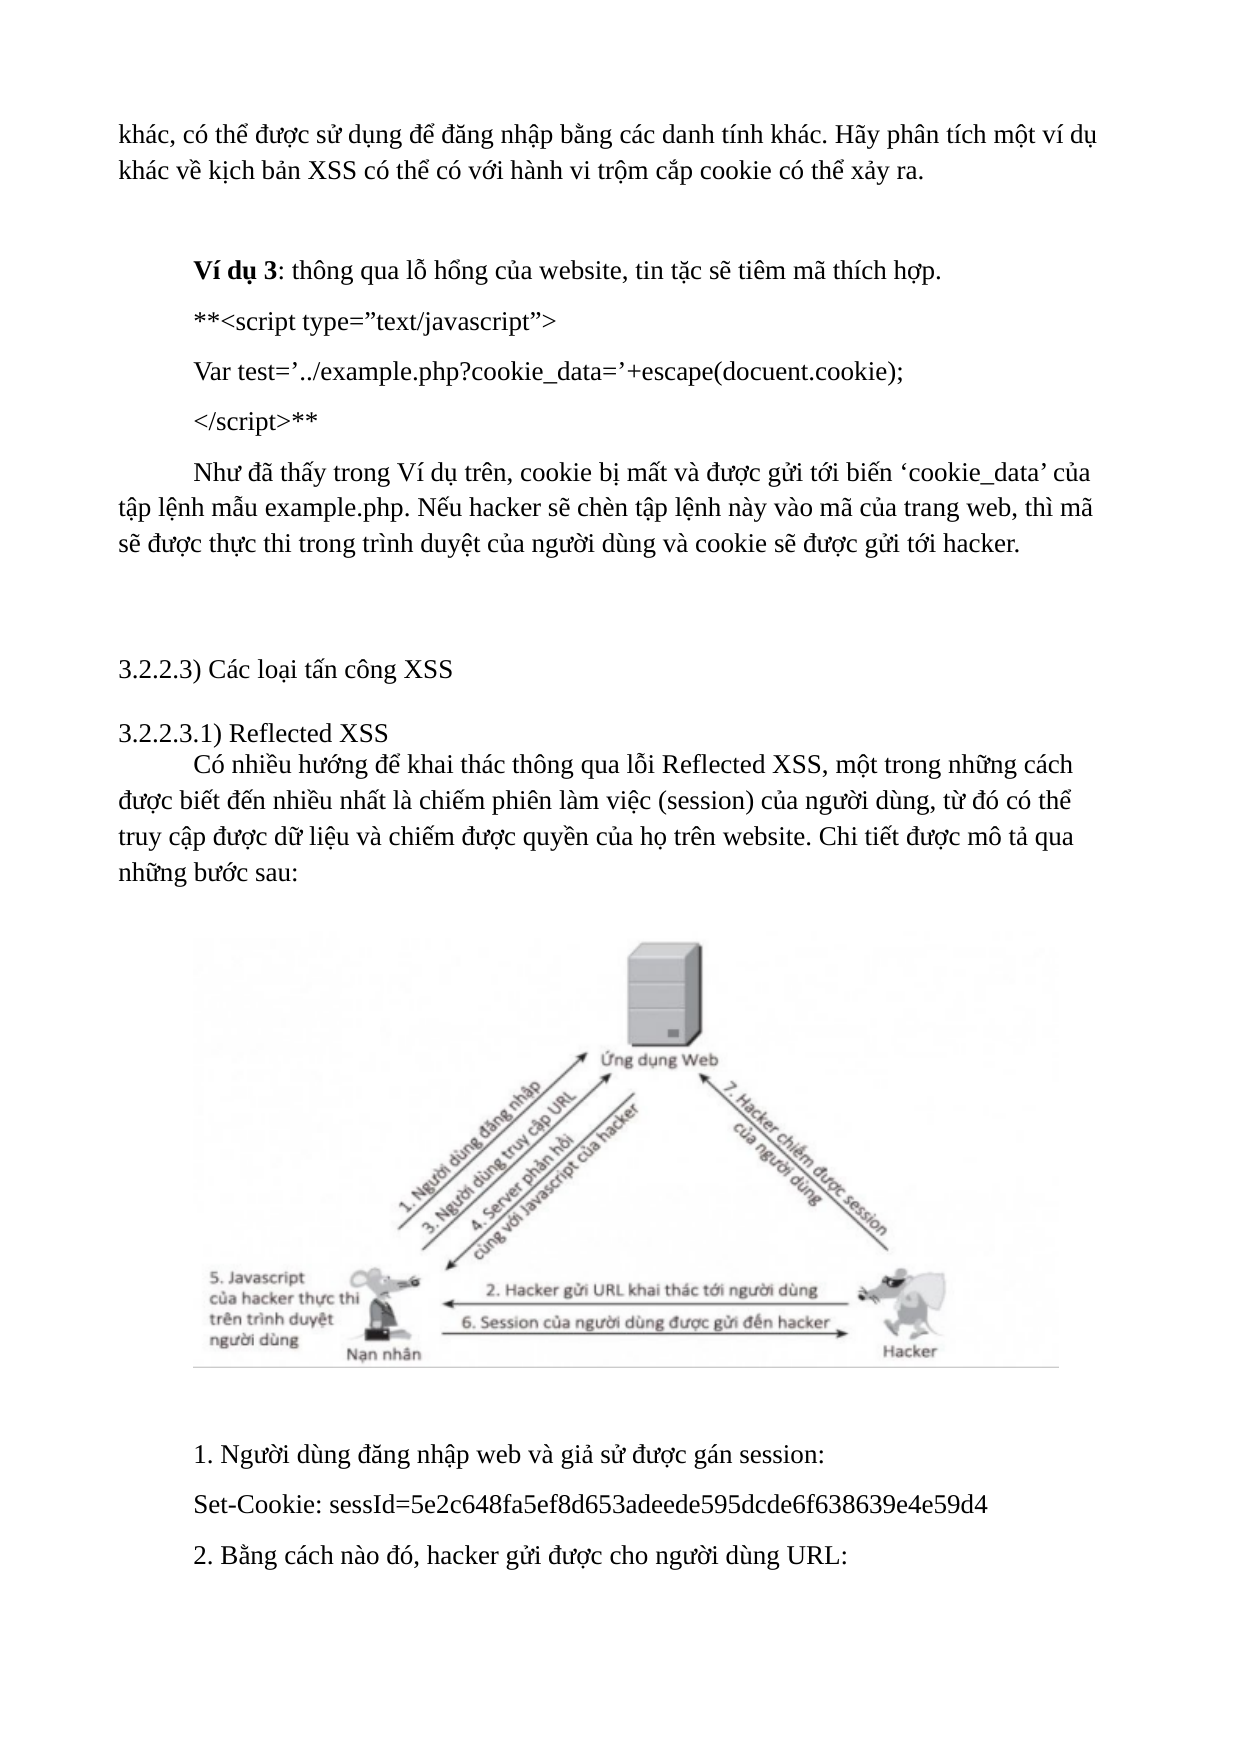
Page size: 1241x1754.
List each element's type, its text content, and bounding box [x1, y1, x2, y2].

text **<script type=”text/javascript”> [118, 305, 1122, 336]
text Var test=’../example.php?cookie_data=’+escape(docuent.cookie); [118, 355, 1122, 386]
text 1. Người dùng đăng nhập web và giả sử được gán session: [118, 1438, 1122, 1469]
subtitle 3.2.2.3) Các loại tấn công XSS [118, 653, 1122, 684]
text 2. Bằng cách nào đó, hacker gửi được cho người dùng URL: [118, 1539, 1122, 1570]
text Có nhiều hướng để khai thác thông qua lỗi Reflected XSS, một trong những cách được biết đến nhiều nhất là chiếm phiên làm việc (session) của người dùng, từ đó có thể truy cập được dữ liệu và chiếm được quyền của họ trên website. Chi tiết được mô tả qua những bước sau: [118, 748, 1122, 887]
text Như đã thấy trong Ví dụ trên, cookie bị mất và được gửi tới biến ‘cookie_data’ của tập lệnh mẫu example.php. Nếu hacker sẽ chèn tập lệnh này vào mã của trang web, thì mã sẽ được thực thi trong trình duyệt của người dùng và cookie sẽ được gửi tới hacker. [118, 456, 1122, 558]
text </script>** [118, 405, 1122, 437]
text Ví dụ 3: thông qua lỗ hổng của website, tin tặc sẽ tiêm mã thích hợp. [118, 254, 1122, 286]
text khác, có thể được sử dụng để đăng nhập bằng các danh tính khác. Hãy phân tích một ví dụ khác về kịch bản XSS có thể có với hành vi trộm cắp cookie có thể xảy ra. [118, 118, 1122, 185]
subtitle 3.2.2.3.1) Reflected XSS [118, 717, 1122, 748]
text Set-Cookie: sessId=5e2c648fa5ef8d653adeede595dcde6f638639e4e59d4 [118, 1488, 1122, 1520]
